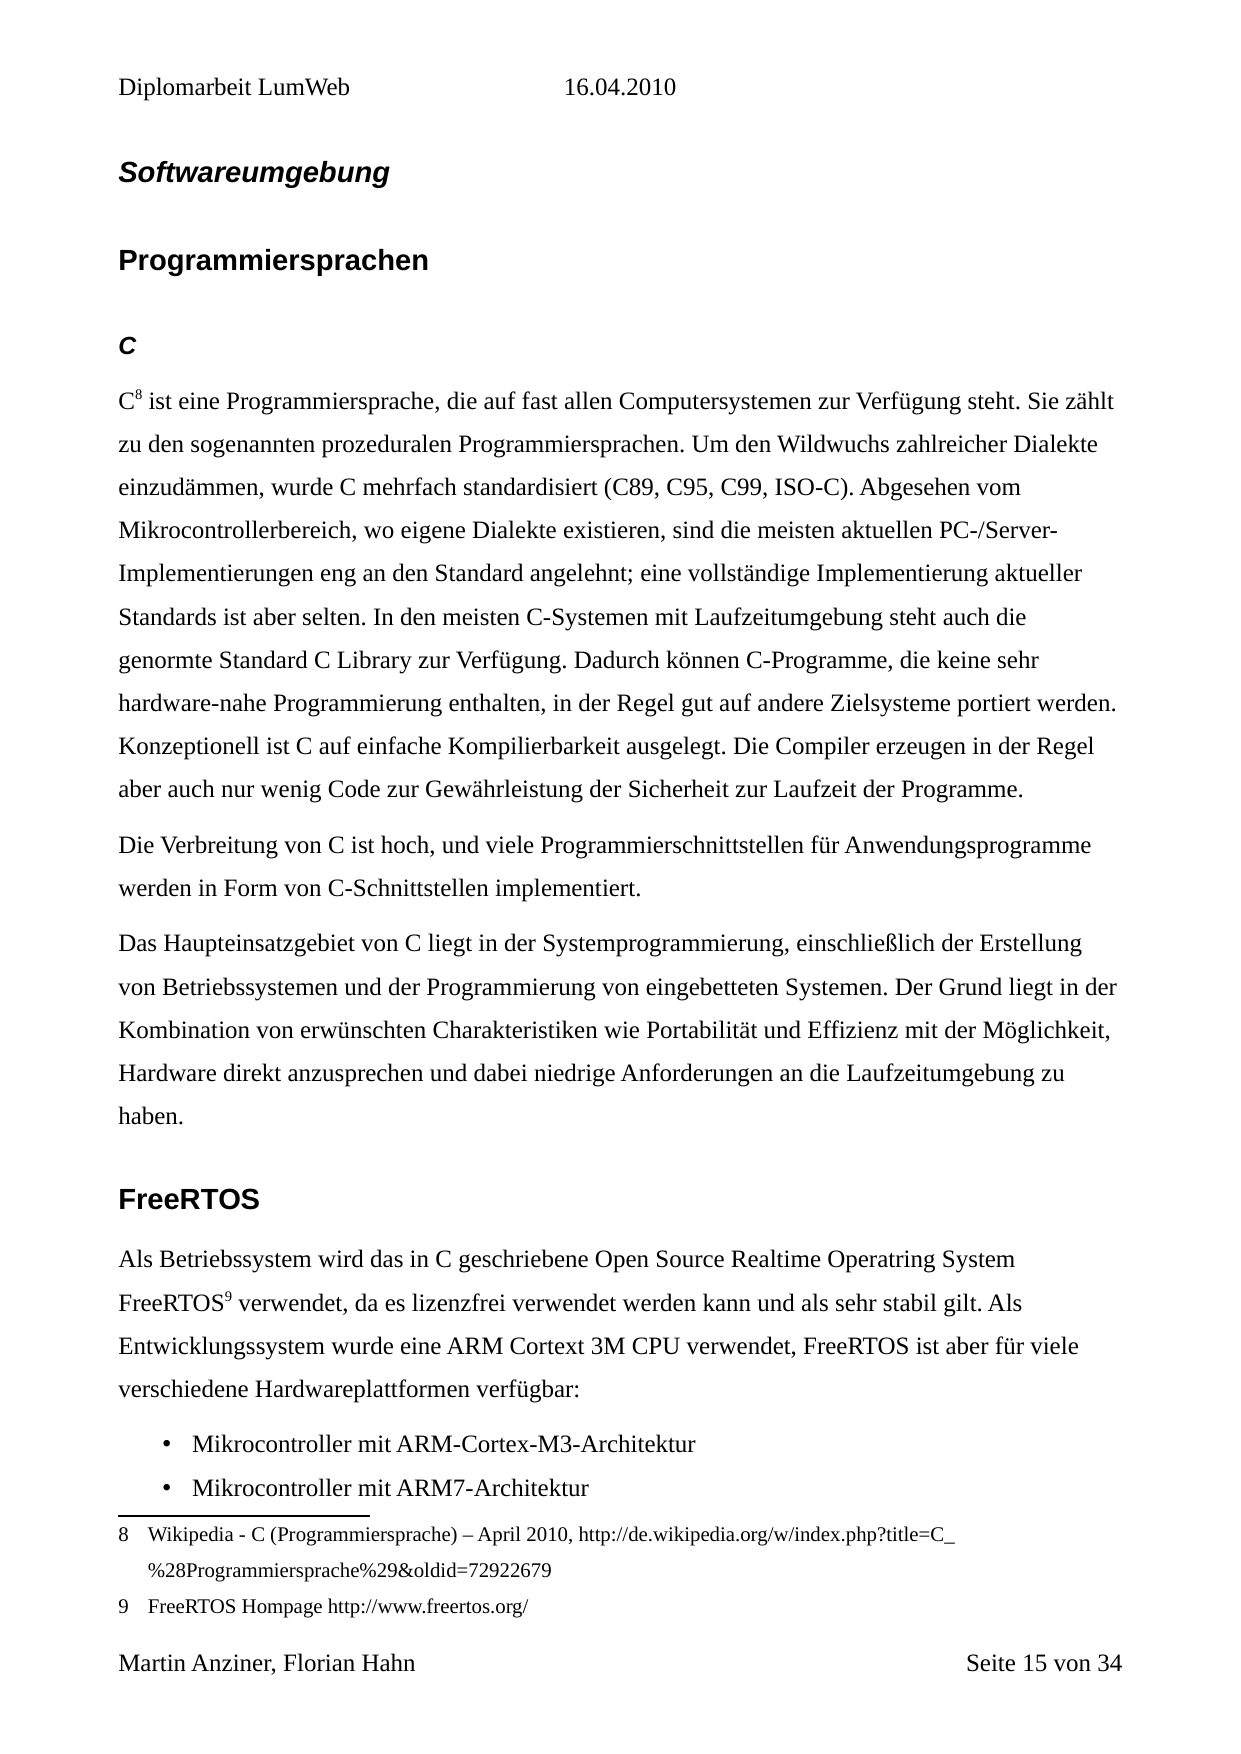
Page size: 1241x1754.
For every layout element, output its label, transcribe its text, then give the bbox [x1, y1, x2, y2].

text FreeRTOS Hompage http://www.freertos.org/ [118, 1594, 1122, 1618]
text Das Haupteinsatzgebiet von C liegt in der Systemprogrammierung, einschließlich der Erstellung von Betriebssystemen und der Programmierung von eingebetteten Systemen. Der Grund liegt in der Kombination von erwünschten Charakteristiken wie Portabilität und Effizienz mit der Möglichkeit, Hardware direkt anzusprechen und dabei niedrige Anforderungen an die Laufzeitumgebung zu haben. [118, 928, 1122, 1130]
subtitle FreeRTOS [118, 1182, 1122, 1215]
subtitle Softwareumgebung [118, 155, 1122, 189]
text Als Betriebssystem wird das in C geschriebene Open Source Realtime Operatring System FreeRTOS verwendet, da es lizenzfrei verwendet werden kann und als sehr stabil gilt. Als Entwicklungssystem wurde eine ARM Cortext 3M CPU verwendet, FreeRTOS ist aber für viele verschiedene Hardwareplattformen verfügbar: [118, 1244, 1122, 1403]
text Die Verbreitung von C ist hoch, und viele Programmierschnittstellen für Anwendungsprogramme werden in Form von C-Schnittstellen implementiert. [118, 830, 1122, 902]
list Mikrocontroller mit ARM-Cortex-M3-Architektur [162, 1429, 1122, 1458]
subtitle Programmiersprachen [118, 243, 1122, 276]
text Wikipedia - C (Programmiersprache) – April 2010, http://de.wikipedia.org/w/index.php?title=C_%28Programmiersprache%29&oldid=72922679 [118, 1522, 1122, 1582]
text C ist eine Programmiersprache, die auf fast allen Computersystemen zur Verfügung steht. Sie zählt zu den sogenannten prozeduralen Programmiersprachen. Um den Wildwuchs zahlreicher Dialekte einzudämmen, wurde C mehrfach standardisiert (C89, C95, C99, ISO-C). Abgesehen vom Mikrocontrollerbereich, wo eigene Dialekte existieren, sind die meisten aktuellen PC-/Server-Implementierungen eng an den Standard angelehnt; eine vollständige Implementierung aktueller Standards ist aber selten. In den meisten C-Systemen mit Laufzeitumgebung steht auch die genormte Standard C Library zur Verfügung. Dadurch können C-Programme, die keine sehr hardware-nahe Programmierung enthalten, in der Regel gut auf andere Zielsysteme portiert werden. Konzeptionell ist C auf einfache Kompilierbarkeit ausgelegt. Die Compiler erzeugen in der Regel aber auch nur wenig Code zur Gewährleistung der Sicherheit zur Laufzeit der Programme. [118, 386, 1122, 803]
subtitle C [118, 331, 1122, 359]
list Mikrocontroller mit ARM7-Architektur [162, 1473, 1122, 1501]
